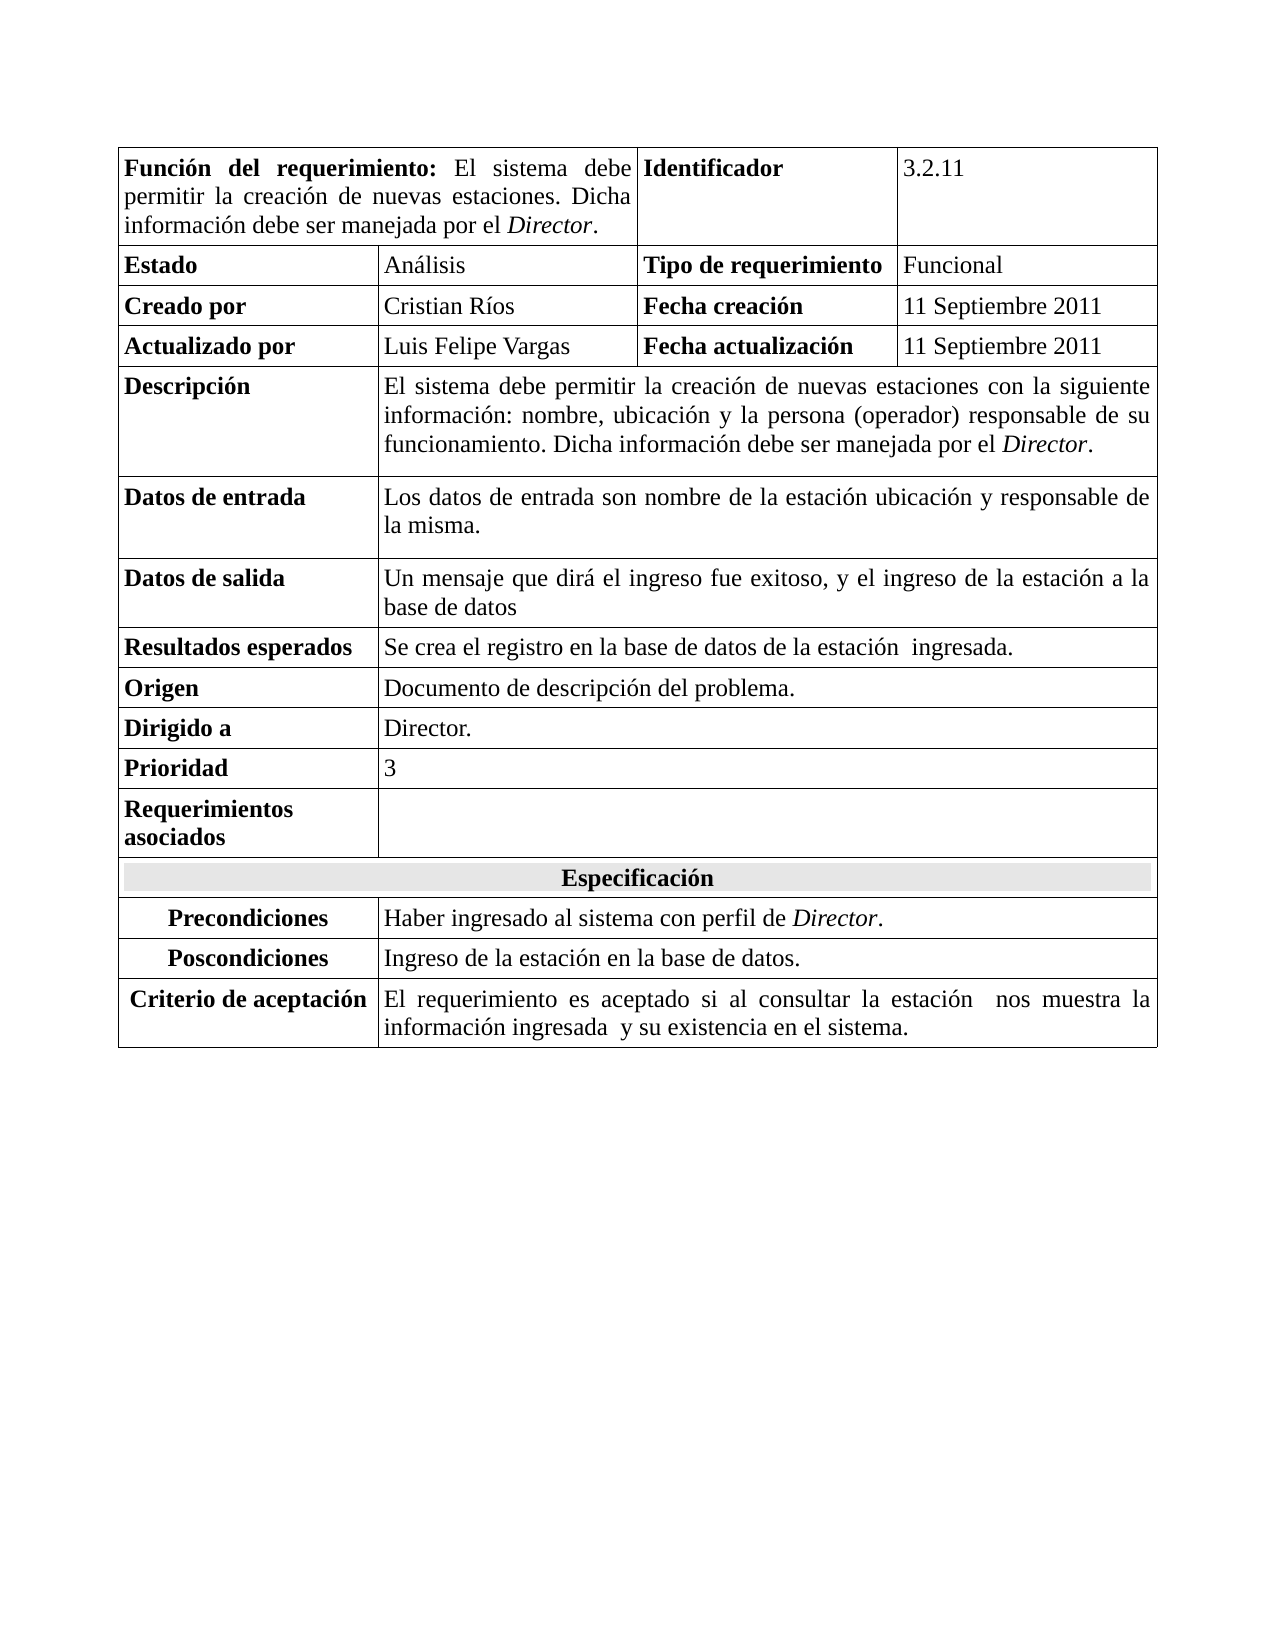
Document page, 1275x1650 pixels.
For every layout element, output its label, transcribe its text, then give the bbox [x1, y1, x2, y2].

table_cell 3 [379, 749, 1157, 788]
table_cell Actualizado por [119, 326, 378, 366]
table_header 3.2.11 [898, 148, 1157, 245]
table_cell Datos de salida [119, 559, 378, 627]
table_cell Los datos de entrada son nombre de la estación ubicación y responsable de la misma. [379, 477, 1157, 557]
table_cell Criterio de aceptación [119, 979, 378, 1047]
table_header Identificador [638, 148, 897, 245]
table_cell Ingreso de la estación en la base de datos. [379, 939, 1157, 978]
table_cell Cristian Ríos [379, 286, 637, 325]
table_cell Estado [119, 246, 378, 285]
table_cell Un mensaje que dirá el ingreso fue exitoso, y el ingreso de la estación a la base de datos [379, 559, 1157, 627]
table_cell Director. [379, 708, 1157, 747]
table_cell 11 Septiembre 2011 [898, 326, 1157, 366]
table_cell Origen [119, 668, 378, 707]
table_cell Fecha creación [638, 286, 897, 325]
table_cell Prioridad [119, 749, 378, 788]
table_cell Haber ingresado al sistema con perfil de Director. [379, 898, 1157, 937]
table_cell Funcional [898, 246, 1157, 285]
table_header Función del requerimiento: El sistema debe permitir la creación de nuevas estaciones. Dicha información debe ser manejada por el Director. [119, 148, 637, 245]
table_cell 11 Septiembre 2011 [898, 286, 1157, 325]
table_cell Requerimientos asociados [119, 789, 378, 857]
table_cell El requerimiento es aceptado si al consultar la estación nos muestra la información ingresada y su existencia en el sistema. [379, 979, 1157, 1047]
table_cell Se crea el registro en la base de datos de la estación ingresada. [379, 628, 1157, 667]
table_cell Resultados esperados [119, 628, 378, 667]
table_cell El sistema debe permitir la creación de nuevas estaciones con la siguiente información: nombre, ubicación y la persona (operador) responsable de su funcionamiento. Dicha información debe ser manejada por el Director. [379, 367, 1157, 476]
table_cell Creado por [119, 286, 378, 325]
table_cell Análisis [379, 246, 637, 285]
table_cell [379, 789, 1157, 857]
table_cell Luis Felipe Vargas [379, 326, 637, 366]
table_cell Poscondiciones [119, 939, 378, 978]
table_cell Datos de entrada [119, 477, 378, 557]
table_cell Dirigido a [119, 708, 378, 747]
table_cell Documento de descripción del problema. [379, 668, 1157, 707]
table_cell Especificación [119, 858, 1157, 897]
table_cell Descripción [119, 367, 378, 476]
table_cell Fecha actualización [638, 326, 897, 366]
table_cell Tipo de requerimiento [638, 246, 897, 285]
table_cell Precondiciones [119, 898, 378, 937]
